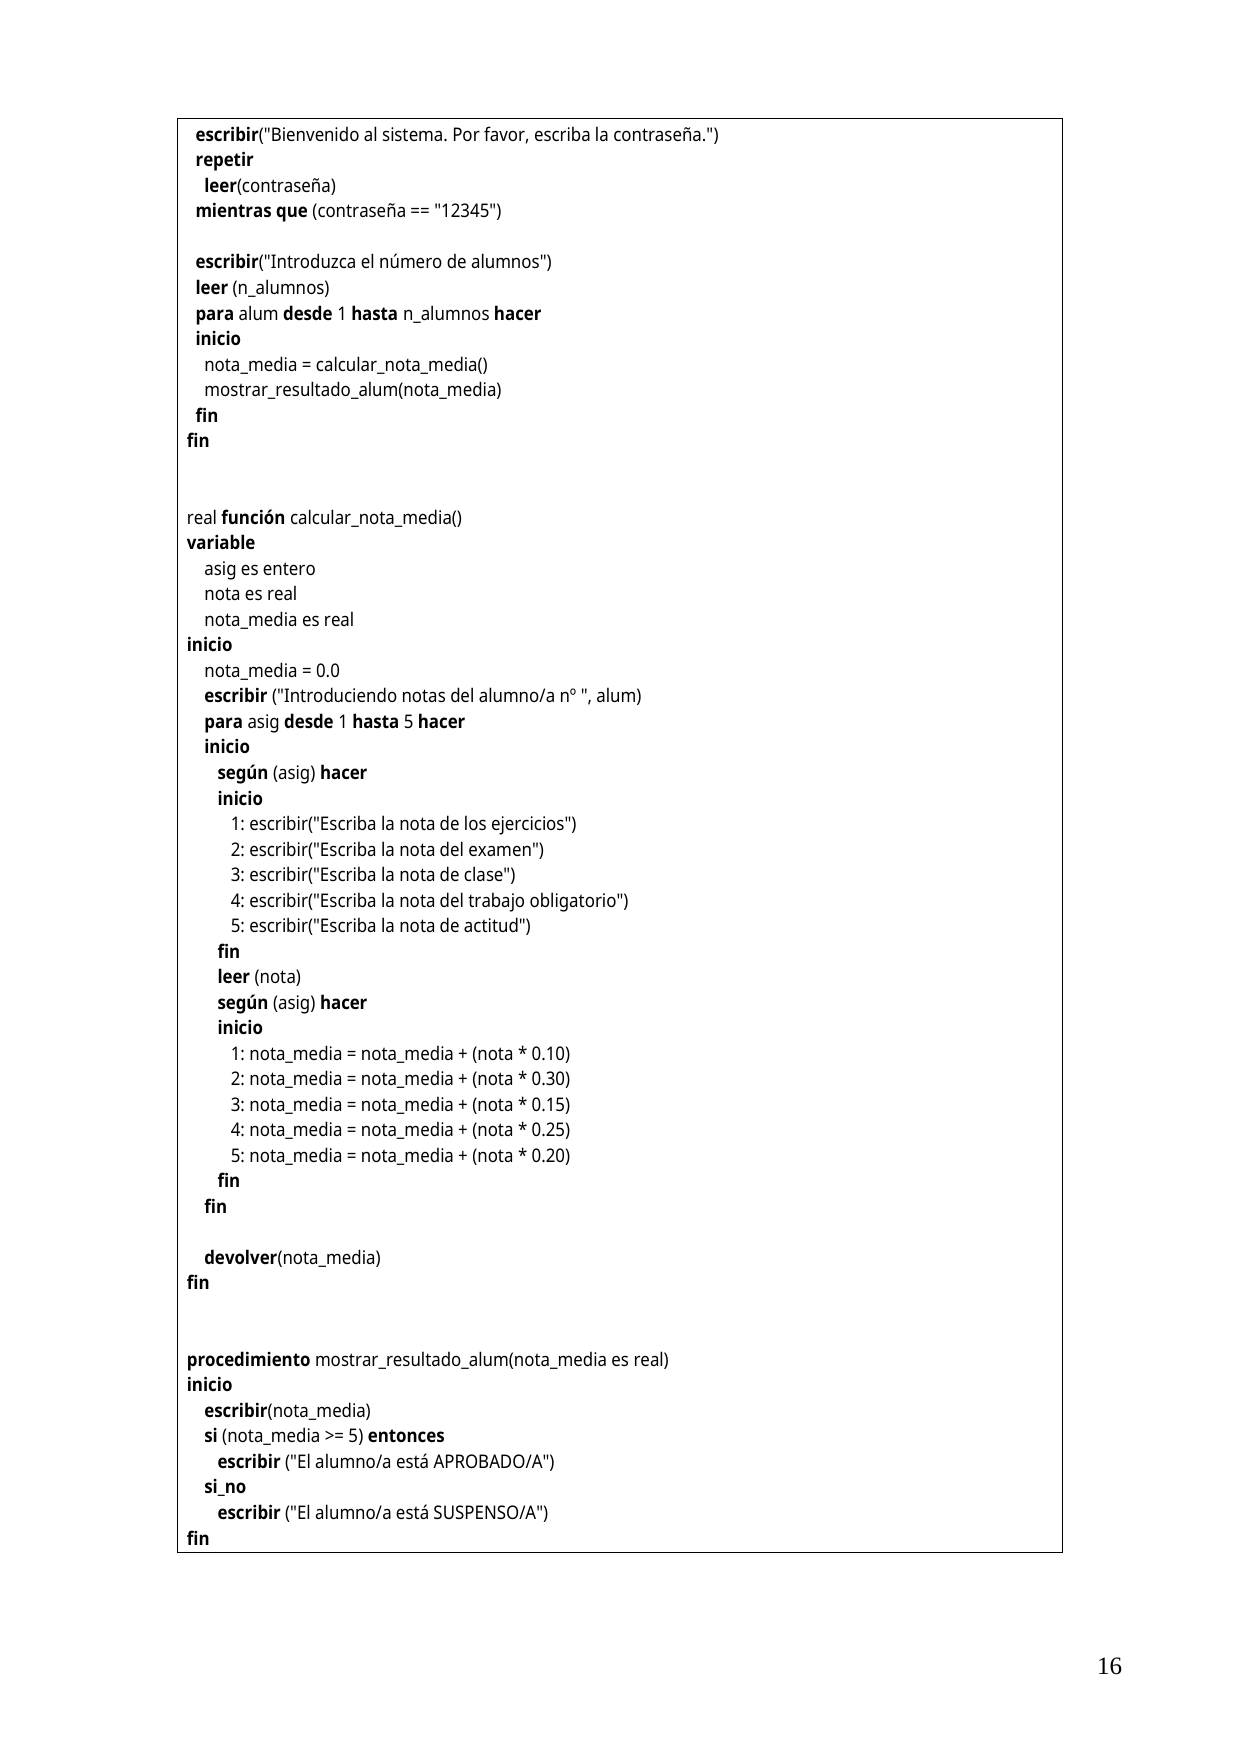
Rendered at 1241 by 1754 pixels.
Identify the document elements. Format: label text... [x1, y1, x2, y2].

text 3: escribir("Escriba la nota de clase") [178, 858, 1062, 884]
text 4: escribir("Escriba la nota del trabajo obligatorio") [178, 884, 1062, 909]
text 1: nota_media = nota_media + (nota * 0.10) [178, 1037, 1062, 1062]
text 5: nota_media = nota_media + (nota * 0.20) [178, 1139, 1062, 1164]
text leer (n_alumnos) [178, 271, 1062, 297]
text escribir ("Introduciendo notas del alumno/a nº ", alum) [178, 679, 1062, 705]
text nota es real [178, 577, 1062, 603]
text inicio [178, 1369, 1062, 1394]
text asig es entero [178, 552, 1062, 577]
text 2: nota_media = nota_media + (nota * 0.30) [178, 1062, 1062, 1088]
text fin [178, 1522, 1062, 1552]
text 1: escribir("Escriba la nota de los ejercicios") [178, 807, 1062, 833]
text escribir ("El alumno/a está APROBADO/A") [178, 1445, 1062, 1471]
text leer(contraseña) [178, 169, 1062, 195]
text 5: escribir("Escriba la nota de actitud") [178, 909, 1062, 935]
text nota_media = 0.0 [178, 654, 1062, 679]
text inicio [178, 628, 1062, 654]
text inicio [178, 322, 1062, 348]
text nota_media = calcular_nota_media() [178, 348, 1062, 373]
text fin [178, 399, 1062, 424]
text si (nota_media >= 5) entonces [178, 1420, 1062, 1445]
text fin [178, 935, 1062, 960]
text procedimiento mostrar_resultado_alum(nota_media es real) [178, 1343, 1062, 1369]
text según (asig) hacer [178, 986, 1062, 1011]
text fin [178, 1190, 1062, 1219]
text inicio [178, 782, 1062, 807]
text fin [178, 424, 1062, 453]
text fin [178, 1267, 1062, 1295]
text 2: escribir("Escriba la nota del examen") [178, 833, 1062, 858]
text escribir("Introduzca el número de alumnos") [178, 246, 1062, 271]
text mientras que (contraseña == "12345") [178, 195, 1062, 223]
text escribir ("El alumno/a está SUSPENSO/A") [178, 1496, 1062, 1522]
text 3: nota_media = nota_media + (nota * 0.15) [178, 1088, 1062, 1113]
text para asig desde 1 hasta 5 hacer [178, 705, 1062, 731]
text inicio [178, 731, 1062, 756]
text según (asig) hacer [178, 756, 1062, 782]
text leer (nota) [178, 960, 1062, 986]
text mostrar_resultado_alum(nota_media) [178, 373, 1062, 399]
text variable [178, 526, 1062, 552]
text inicio [178, 1011, 1062, 1037]
text 4: nota_media = nota_media + (nota * 0.25) [178, 1113, 1062, 1139]
text real función calcular_nota_media() [178, 501, 1062, 526]
text repetir [178, 144, 1062, 169]
text nota_media es real [178, 603, 1062, 628]
text escribir("Bienvenido al sistema. Por favor, escriba la contraseña.") [178, 119, 1062, 144]
text si_no [178, 1471, 1062, 1496]
text escribir(nota_media) [178, 1394, 1062, 1420]
text devolver(nota_media) [178, 1241, 1062, 1267]
text para alum desde 1 hasta n_alumnos hacer [178, 297, 1062, 322]
text fin [178, 1164, 1062, 1190]
